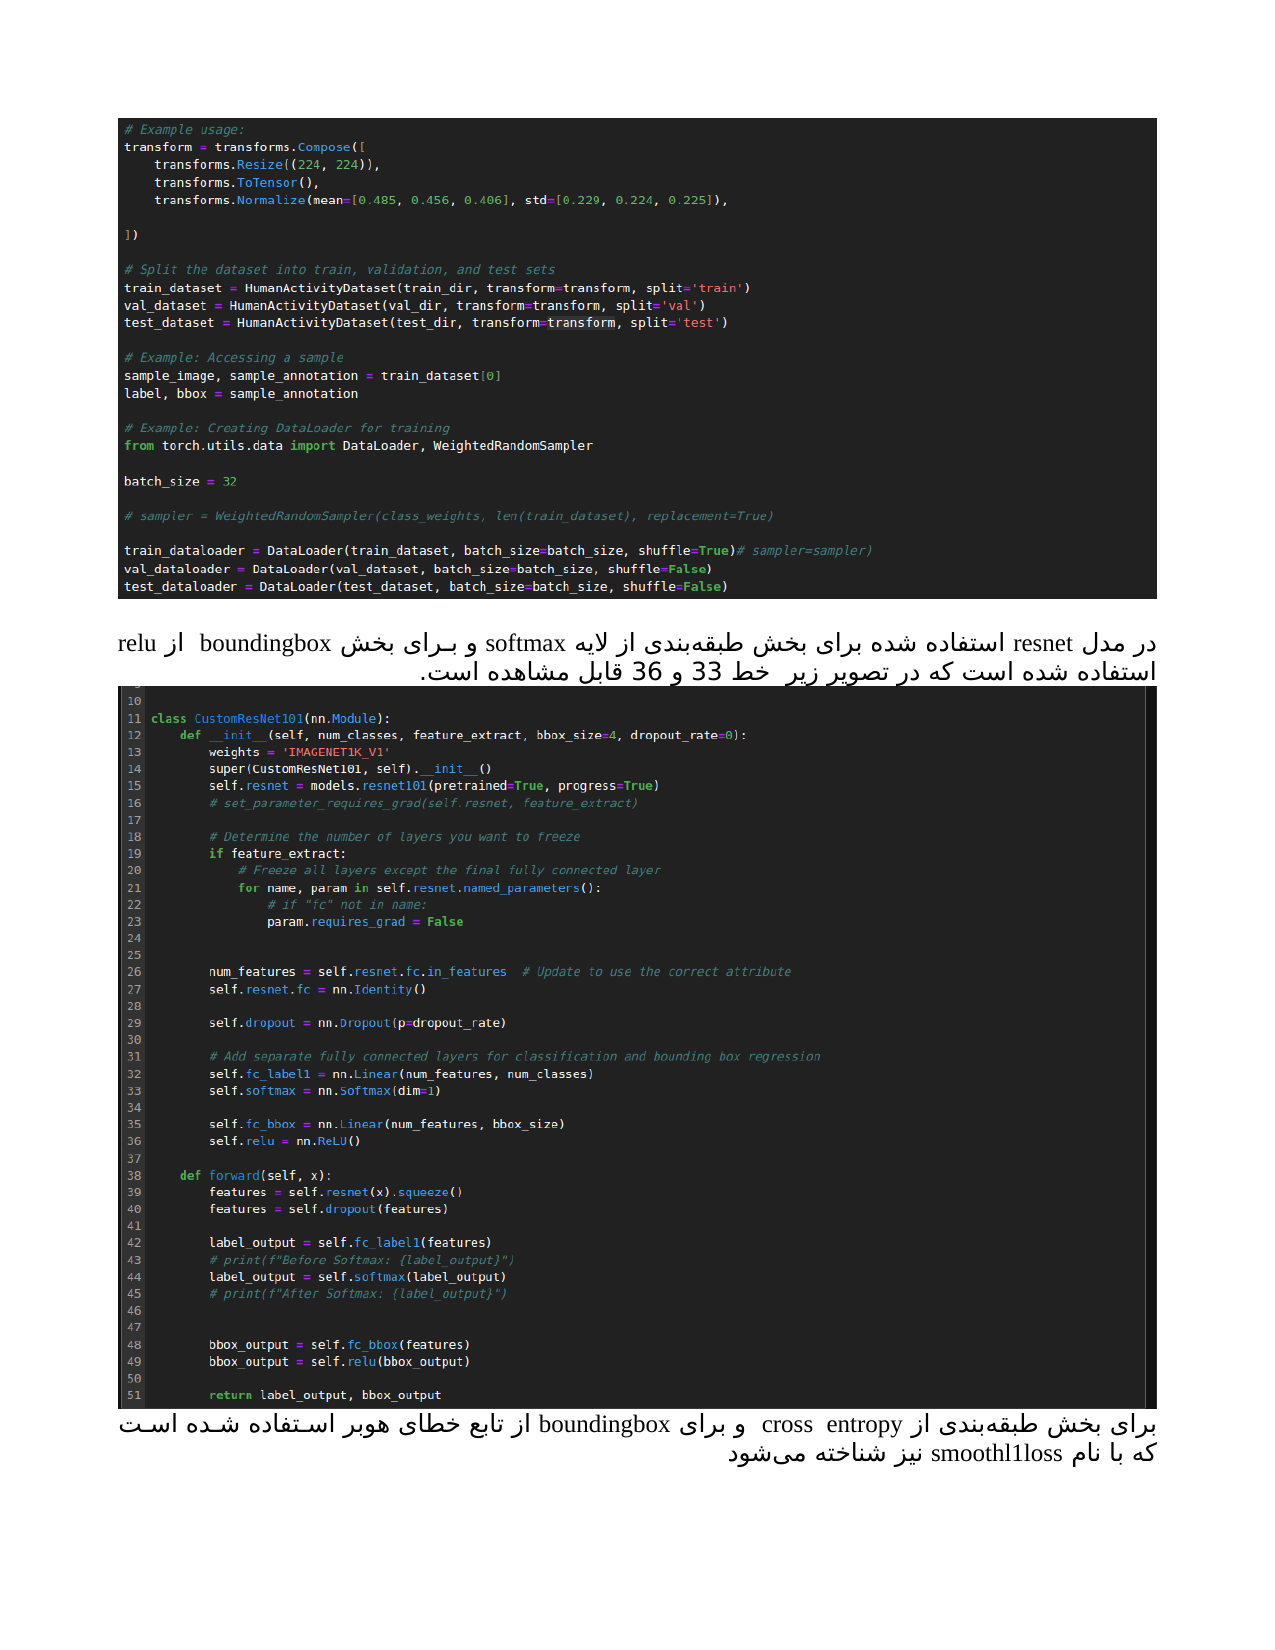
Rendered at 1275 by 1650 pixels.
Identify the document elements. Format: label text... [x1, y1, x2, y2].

picture [118, 118, 1157, 599]
text در مدل resnet استفاده شده برای بخش طبقه‌بندی از لایه softmax و برای بخش boundingbox از relu استفاده شده است که در تصویر زیر خط 33 و 36 قابل مشاهده است. [118, 628, 1157, 686]
picture [118, 686, 1157, 1409]
text برای بخش طبقه‌بندی از cross entropy و برای boundingbox از تابع خطای هوبر استفاده شده است که با نام smoothl1loss نیز شناخته می‌شود [118, 1409, 1157, 1467]
